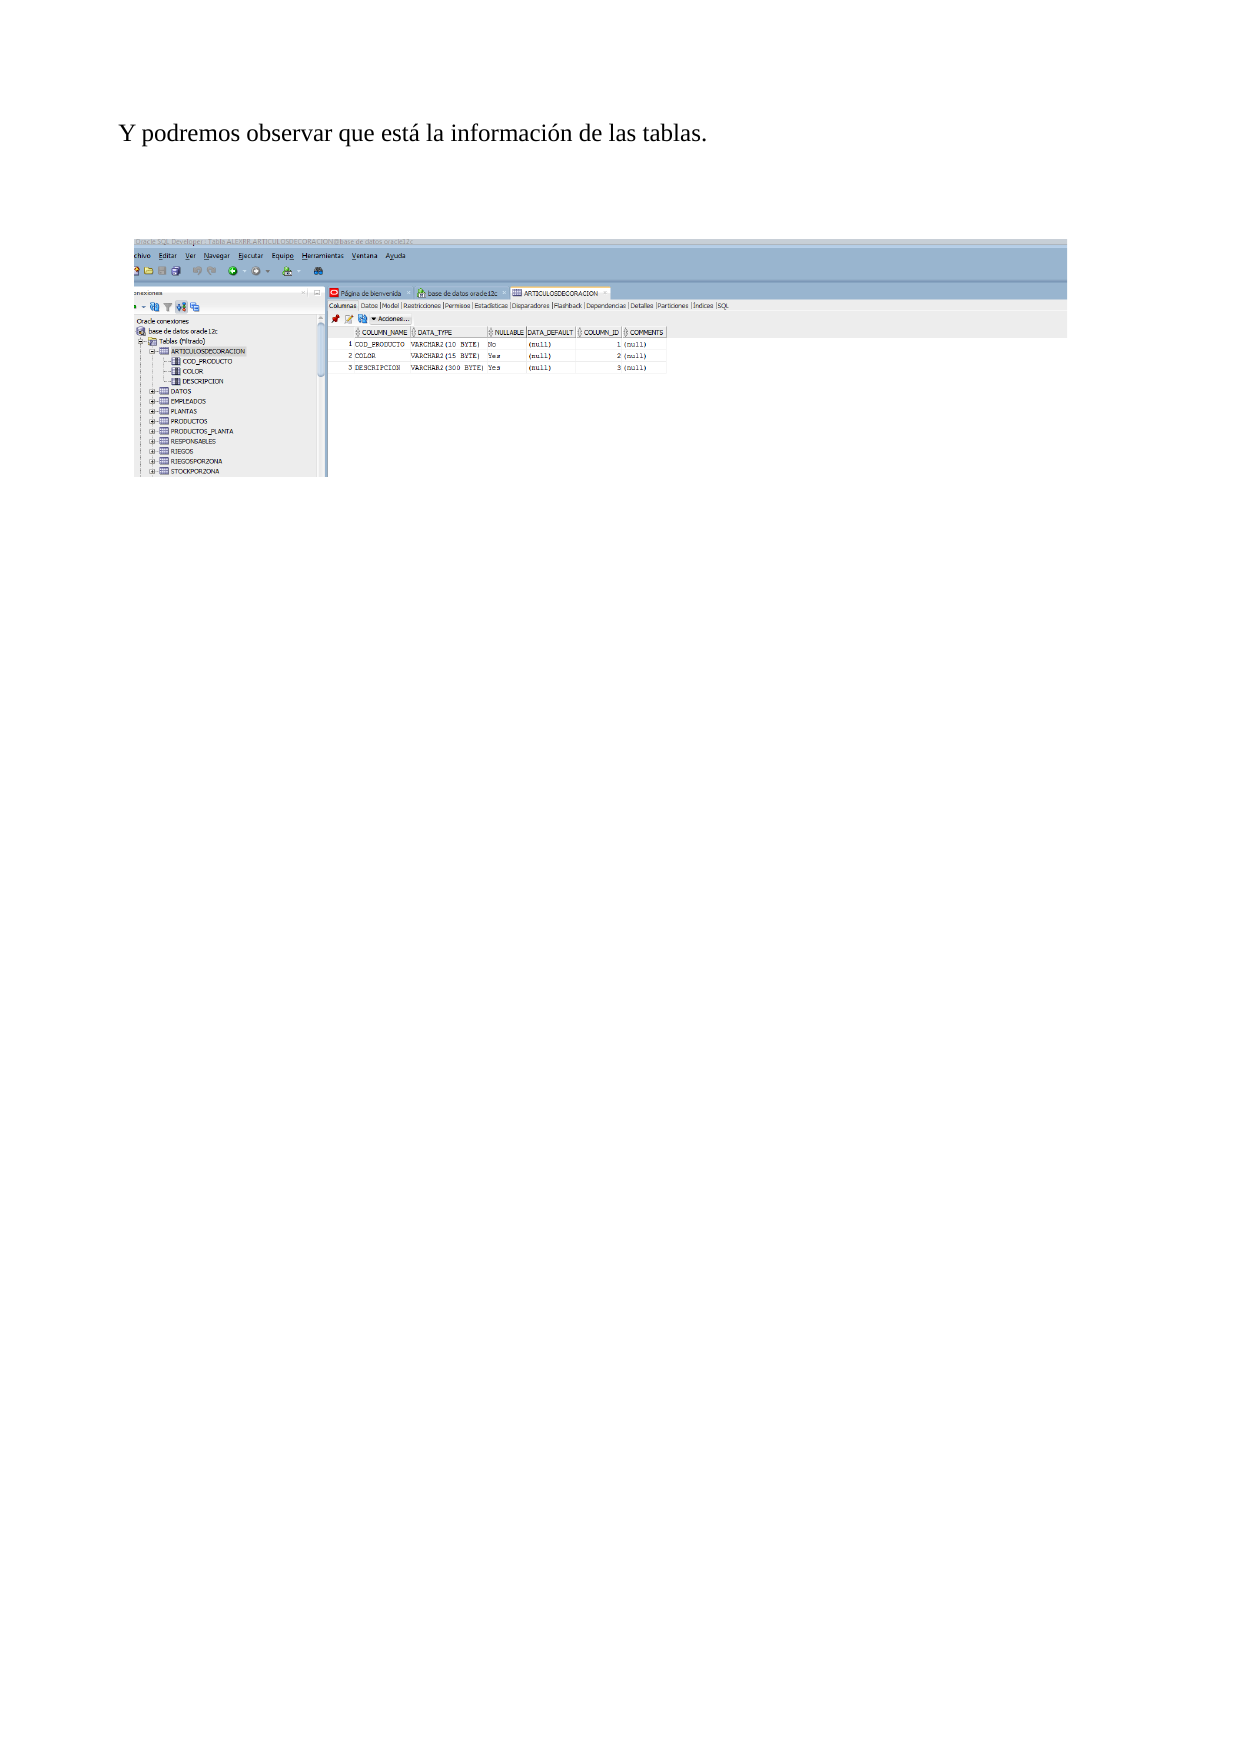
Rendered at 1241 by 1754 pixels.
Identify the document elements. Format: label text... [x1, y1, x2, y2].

picture [134, 239, 1068, 442]
text Y podremos observar que está la información de las tablas. [118, 118, 1122, 147]
